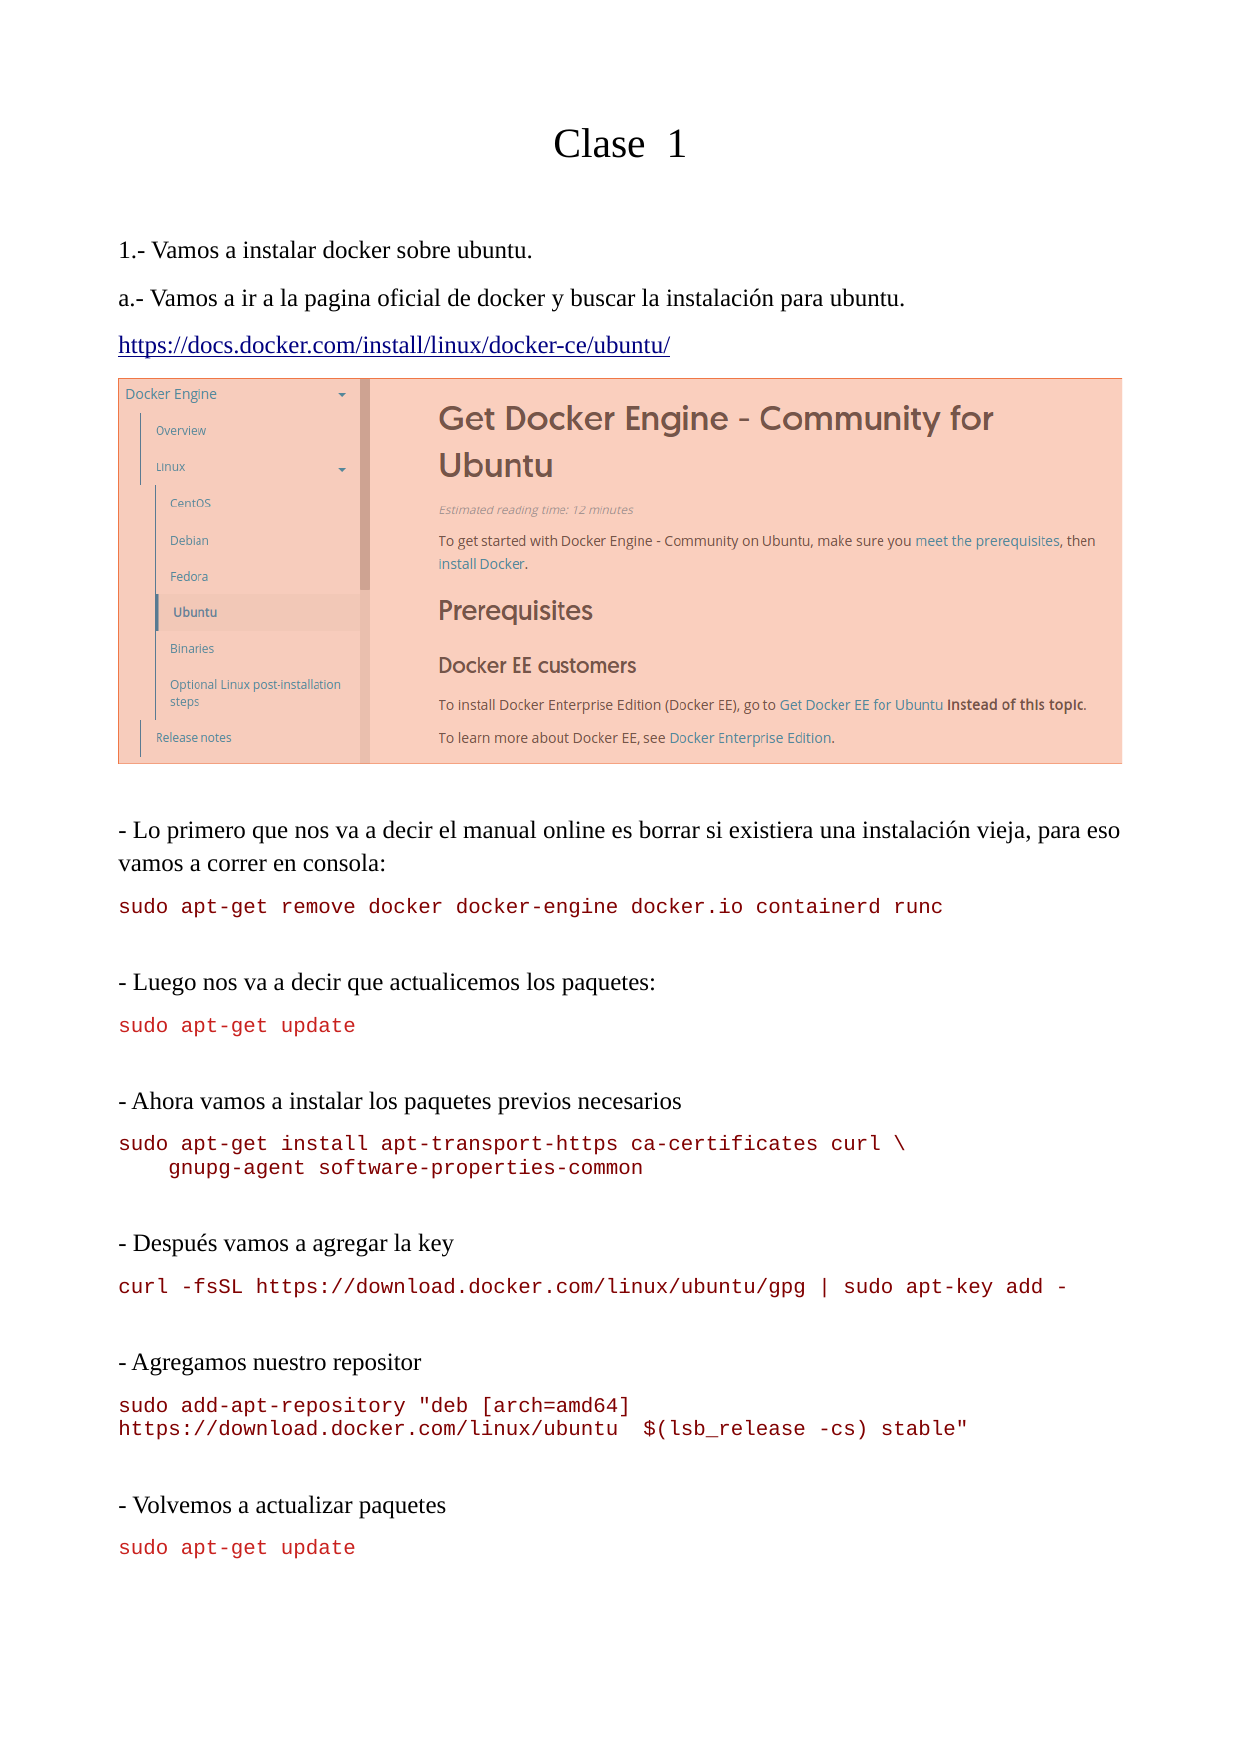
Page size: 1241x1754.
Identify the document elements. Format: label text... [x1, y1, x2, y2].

text Clase 1 [118, 118, 1122, 166]
text gnupg-agent software-properties-common [118, 1157, 1122, 1181]
picture [118, 378, 1123, 764]
text - Ahora vamos a instalar los paquetes previos necesarios [118, 1086, 1122, 1114]
text curl -fsSL https://download.docker.com/linux/ubuntu/gpg | sudo apt-key add - [118, 1276, 1122, 1299]
text - Agregamos nuestro repositor [118, 1347, 1122, 1376]
text - Lo primero que nos va a decir el manual online es borrar si existiera una instalación vieja, para eso vamos a correr en consola: [118, 815, 1122, 877]
text sudo add-apt-repository "deb [arch=amd64] https://download.docker.com/linux/ubuntu $(lsb_release -cs) stable" [118, 1395, 1122, 1442]
text sudo apt-get update [118, 1014, 1122, 1038]
text sudo apt-get install apt-transport-https ca-certificates curl \ [118, 1133, 1122, 1157]
text - Volvemos a actualizar paquetes [118, 1490, 1122, 1518]
text sudo apt-get update [118, 1537, 1122, 1561]
text sudo apt-get remove docker docker-engine docker.io containerd runc [118, 896, 1122, 919]
text 1.- Vamos a instalar docker sobre ubuntu. [118, 235, 1122, 264]
text - Luego nos va a decir que actualicemos los paquetes: [118, 967, 1122, 996]
text - Después vamos a agregar la key [118, 1228, 1122, 1257]
text a.- Vamos a ir a la pagina oficial de docker y buscar la instalación para ubuntu. [118, 283, 1122, 312]
text https://docs.docker.com/install/linux/docker-ce/ubuntu/ [118, 331, 1122, 359]
